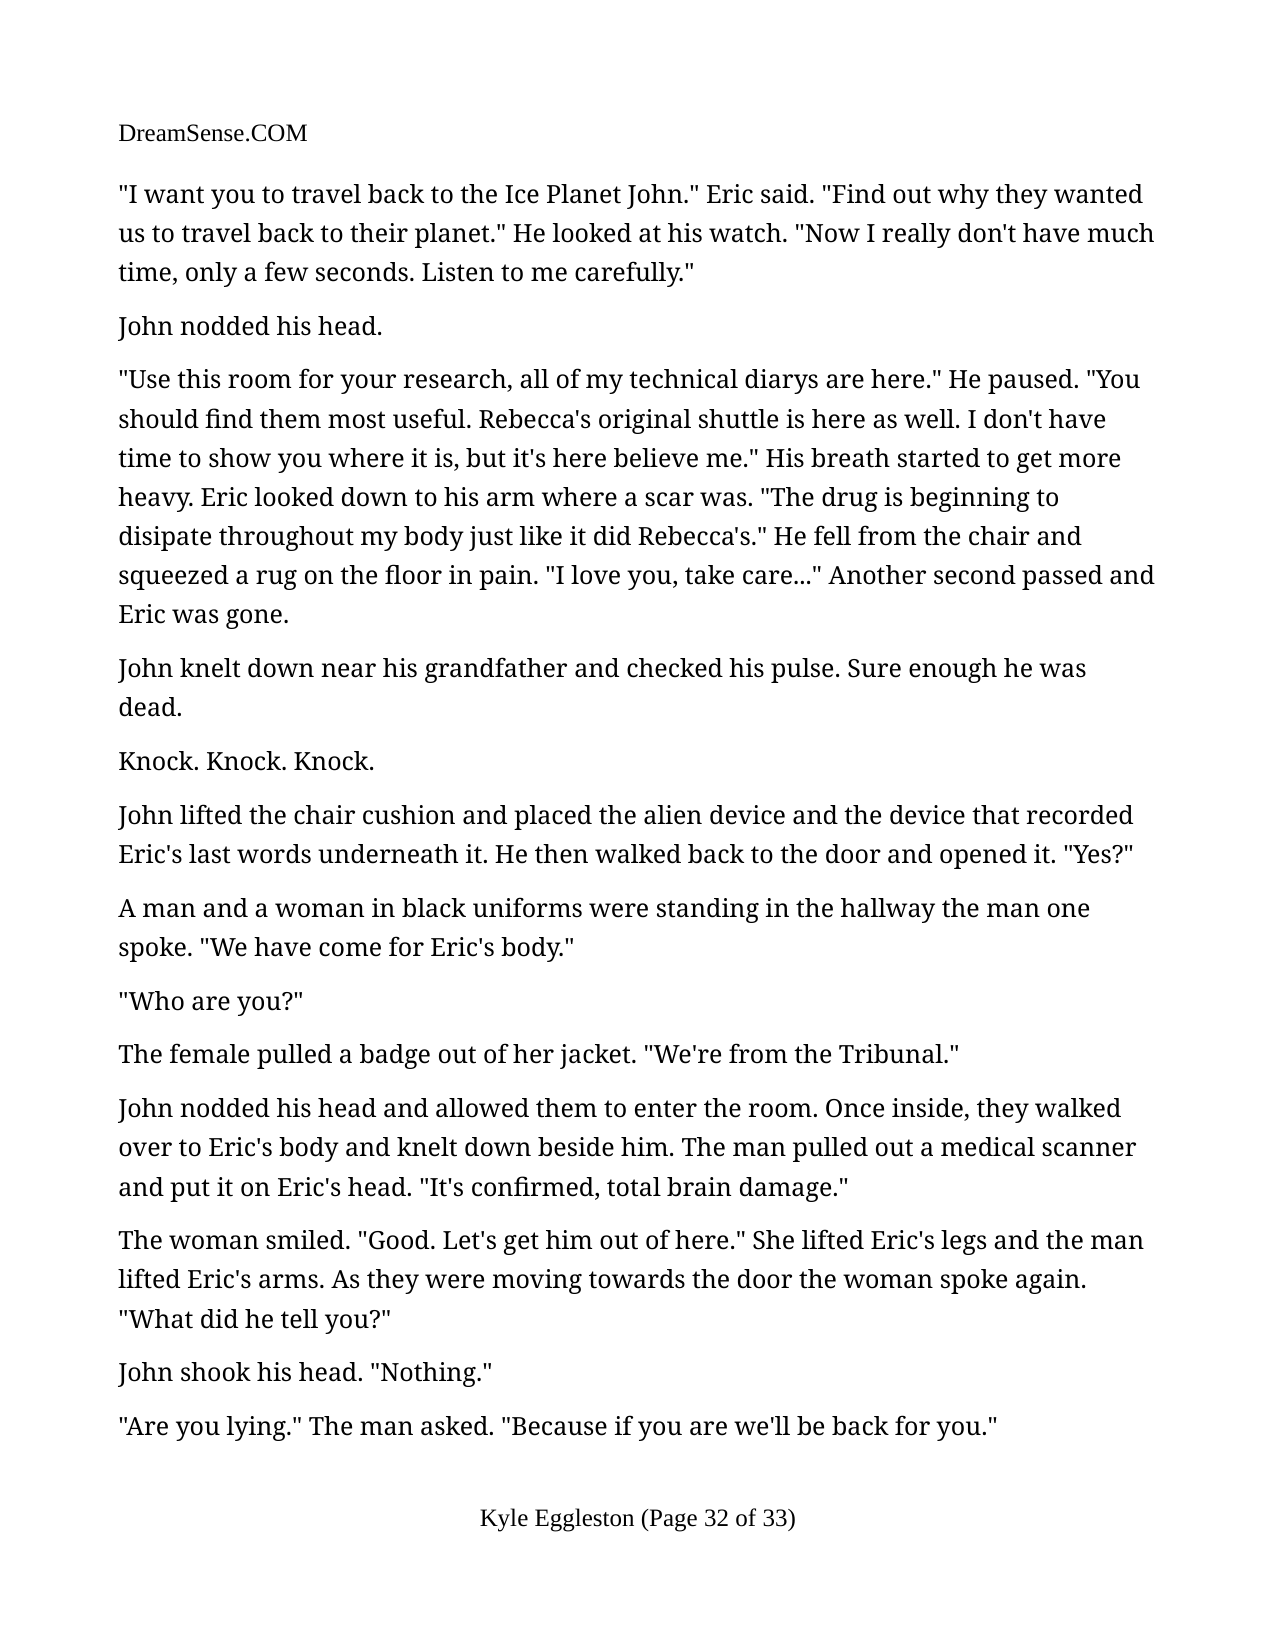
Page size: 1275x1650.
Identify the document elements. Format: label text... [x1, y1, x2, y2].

text "Use this room for your research, all of my technical diarys are here." He paused. "You should find them most useful. Rebecca's original shuttle is here as well. I don't have time to show you where it is, but it's here believe me." His breath started to get more heavy. Eric looked down to his arm where a scar was. "The drug is beginning to disipate throughout my body just like it did Rebecca's." He fell from the chair and squeezed a rug on the floor in pain. "I love you, take care..." Another second passed and Eric was gone. [118, 362, 1157, 631]
text John nodded his head and allowed them to enter the room. Once inside, they walked over to Eric's body and knelt down beside him. The man pulled out a medical scanner and put it on Eric's head. "It's confirmed, total brain damage." [118, 1091, 1157, 1203]
text The woman smiled. "Good. Let's get him out of here." She lifted Eric's legs and the man lifted Eric's arms. As they were moving towards the door the woman spoke again. "What did he tell you?" [118, 1223, 1157, 1335]
text The female pulled a badge out of her jacket. "We're from the Tribunal." [118, 1037, 1157, 1071]
text A man and a woman in black uniforms were standing in the hallway the man one spoke. "We have come for Eric's body." [118, 891, 1157, 964]
text "I want you to travel back to the Ice Planet John." Eric said. "Find out why they wanted us to travel back to their planet." He looked at his watch. "Now I really don't have much time, only a few seconds. Listen to me carefully." [118, 176, 1157, 289]
text John knelt down near his grandfather and checked his pulse. Sure enough he was dead. [118, 651, 1157, 724]
text "Who are you?" [118, 983, 1157, 1017]
text John shook his head. "Nothing." [118, 1355, 1157, 1389]
text John lifted the chair cushion and placed the alien device and the device that recorded Eric's last words underneath it. He then walked back to the door and opened it. "Yes?" [118, 798, 1157, 871]
text John nodded his head. [118, 308, 1157, 342]
text Knock. Knock. Knock. [118, 744, 1157, 778]
text "Are you lying." The man asked. "Because if you are we'll be back for you." [118, 1409, 1157, 1443]
